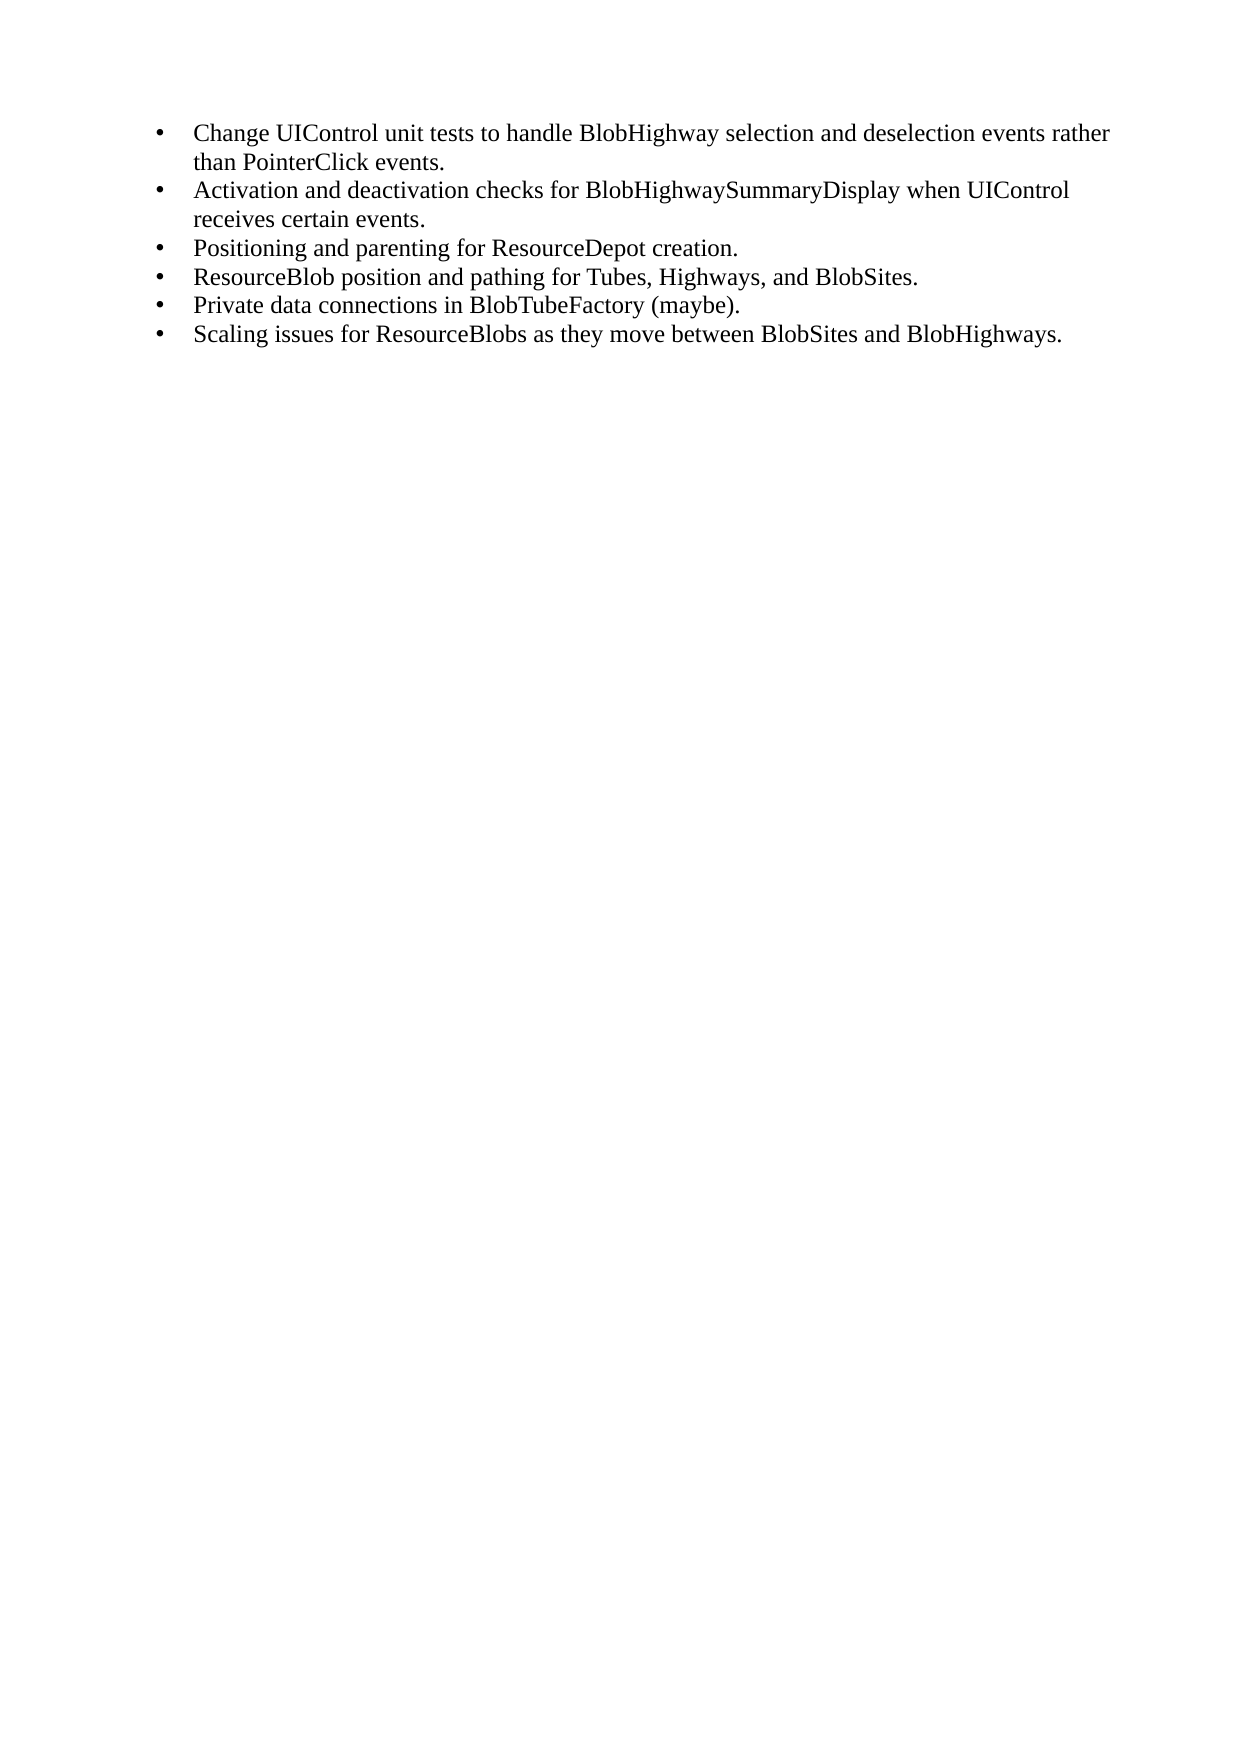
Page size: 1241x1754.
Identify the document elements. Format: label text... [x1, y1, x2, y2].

list Positioning and parenting for ResourceDepot creation. [156, 233, 1122, 262]
list Private data connections in BlobTubeFactory (maybe). [156, 291, 1122, 319]
list ResourceBlob position and pathing for Tubes, Highways, and BlobSites. [156, 262, 1122, 291]
list Activation and deactivation checks for BlobHighwaySummaryDisplay when UIControl receives certain events. [156, 176, 1122, 233]
list Change UIControl unit tests to handle BlobHighway selection and deselection events rather than PointerClick events. [156, 118, 1122, 176]
list Scaling issues for ResourceBlobs as they move between BlobSites and BlobHighways. [156, 319, 1122, 348]
